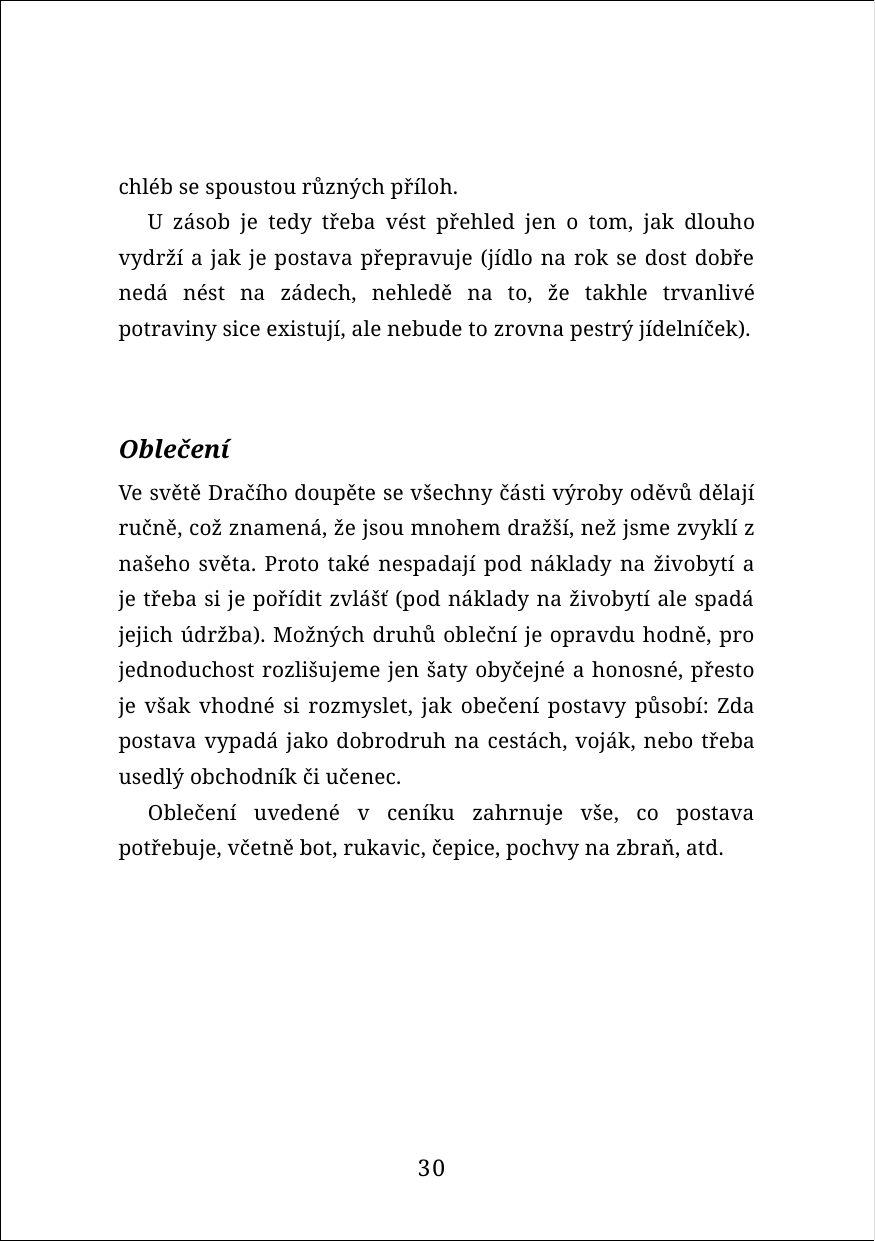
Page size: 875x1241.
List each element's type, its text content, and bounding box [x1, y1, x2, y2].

text chléb se spoustou různých příloh. U zásob je tedy třeba vést přehled jen o tom, jak dlouho vydrží a jak je postava přepravuje (jídlo na rok se dost dobře nedá nést na zádech, nehledě na to, že takhle trvanlivé potraviny sice existují, ale nebude to zrovna pestrý jídelníček). [118, 172, 756, 342]
subtitle Oblečení [118, 432, 756, 466]
text Ve světě Dračího doupěte se všechny části výroby oděvů dělají ručně, což znamená, že jsou mnohem dražší, než jsme zvyklí z našeho světa. Proto také nespadají pod náklady na živobytí a je třeba si je pořídit zvlášť (pod náklady na živobytí ale spadá jejich údržba). Možných druhů obleční je opravdu hodně, pro jednoduchost rozlišujeme jen šaty obyčejné a honosné, přesto je však vhodné si rozmyslet, jak obečení postavy působí: Zda postava vypadá jako dobrodruh na cestách, voják, nebo třeba usedlý obchodník či učenec. Oblečení uvedené v ceníku zahrnuje vše, co postava potřebuje, včetně bot, rukavic, čepice, pochvy na zbraň, atd. [118, 478, 756, 862]
